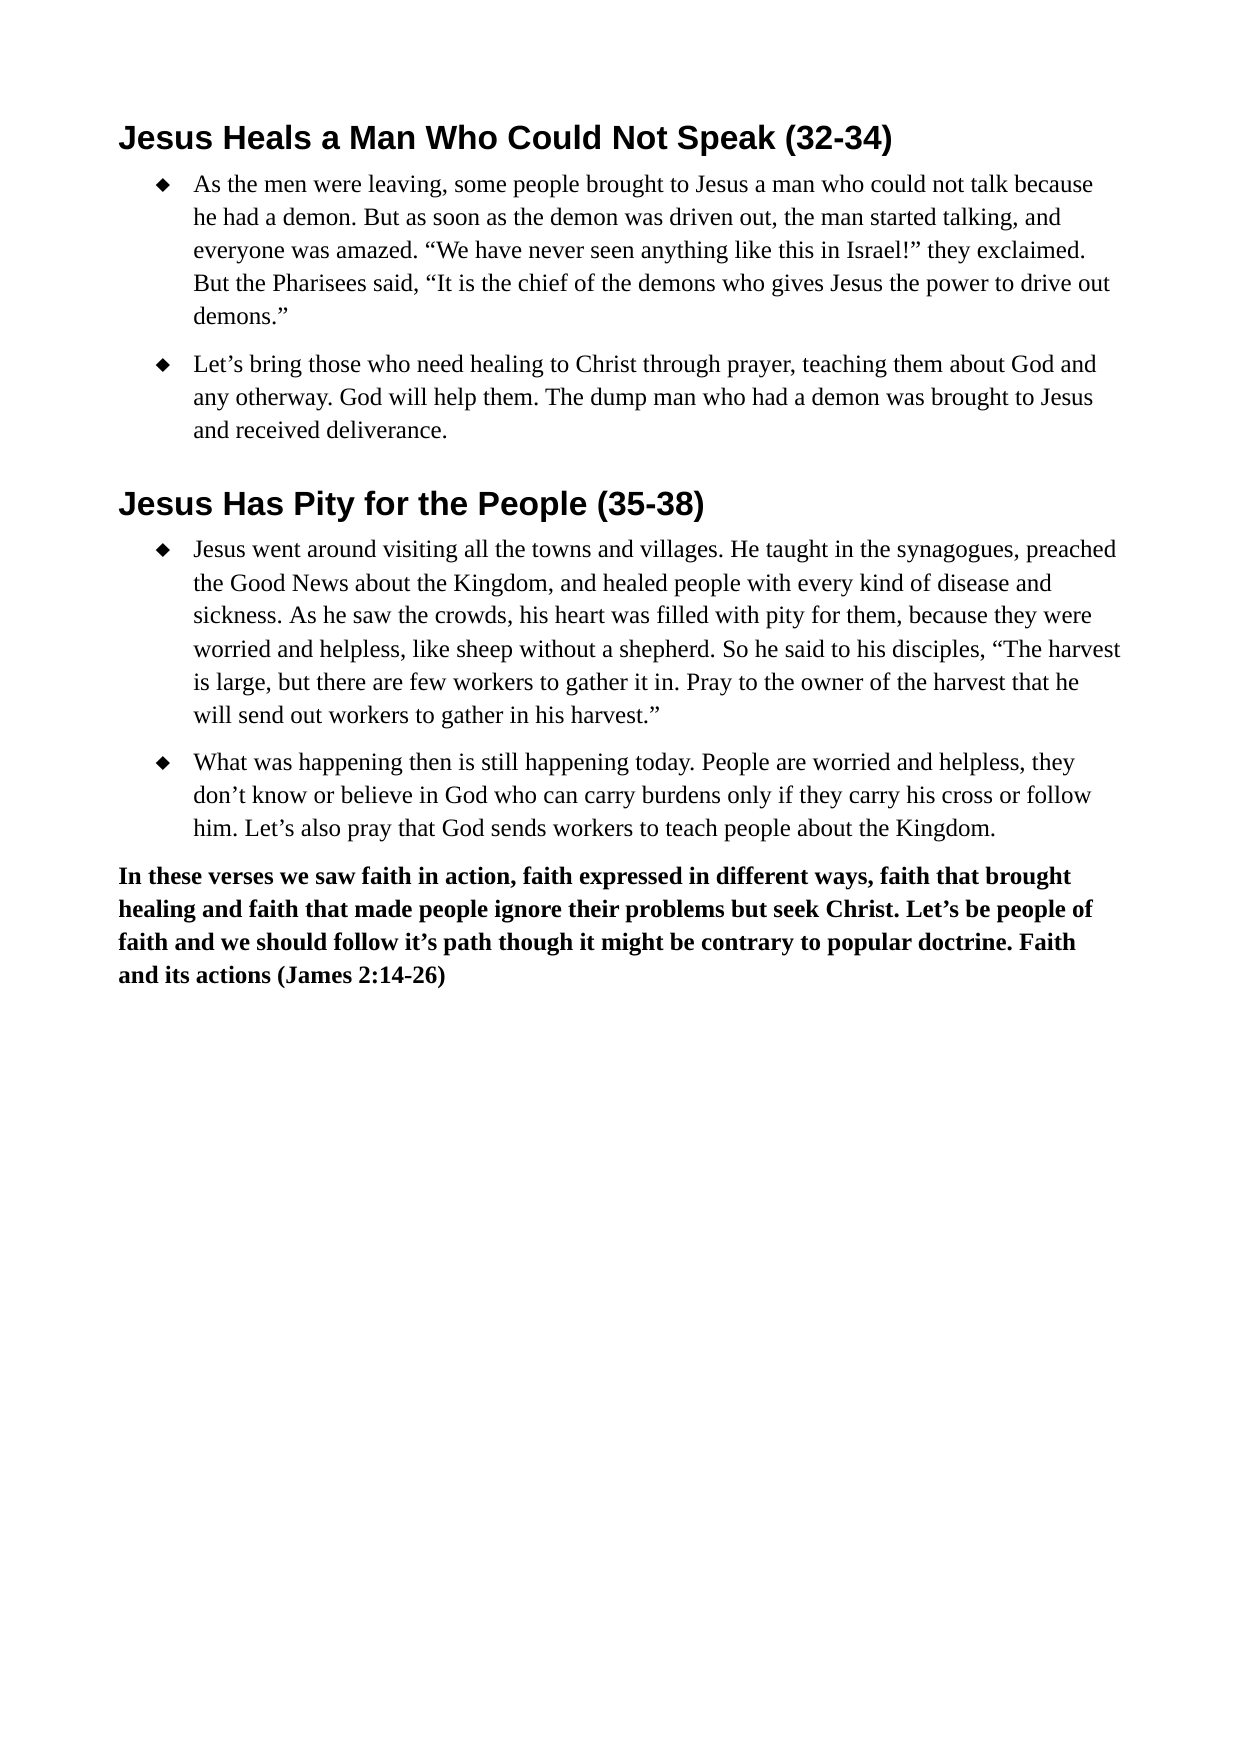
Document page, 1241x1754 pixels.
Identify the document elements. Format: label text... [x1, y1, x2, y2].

subtitle Jesus Has Pity for the People (35-38) [118, 483, 1122, 522]
subtitle Jesus Heals a Man Who Could Not Speak (32-34) [118, 118, 1122, 157]
list What was happening then is still happening today. People are worried and helpless, they don’t know or believe in God who can carry burdens only if they carry his cross or follow him. Let’s also pray that God sends workers to teach people about the Kingdom. [156, 747, 1122, 842]
list Jesus went around visiting all the towns and villages. He taught in the synagogues, preached the Good News about the Kingdom, and healed people with every kind of disease and sickness. As he saw the crowds, his heart was filled with pity for them, because they were worried and helpless, like sheep without a shepherd. So he said to his disciples, “The harvest is large, but there are few workers to gather it in. Pray to the owner of the harvest that he will send out workers to gather in his harvest.” [156, 534, 1122, 728]
list Let’s bring those who need healing to Christ through prayer, teaching them about God and any otherway. God will help them. The dump man who had a demon was brought to Jesus and received deliverance. [156, 349, 1122, 444]
text In these verses we saw faith in action, faith expressed in different ways, faith that brought healing and faith that made people ignore their problems but seek Christ. Let’s be people of faith and we should follow it’s path though it might be contrary to popular doctrine. Faith and its actions (James 2:14-26) [118, 861, 1122, 989]
list As the men were leaving, some people brought to Jesus a man who could not talk because he had a demon. But as soon as the demon was driven out, the man started talking, and everyone was amazed. “We have never seen anything like this in Israel!” they exclaimed. But the Pharisees said, “It is the chief of the demons who gives Jesus the power to drive out demons.” [156, 169, 1122, 330]
